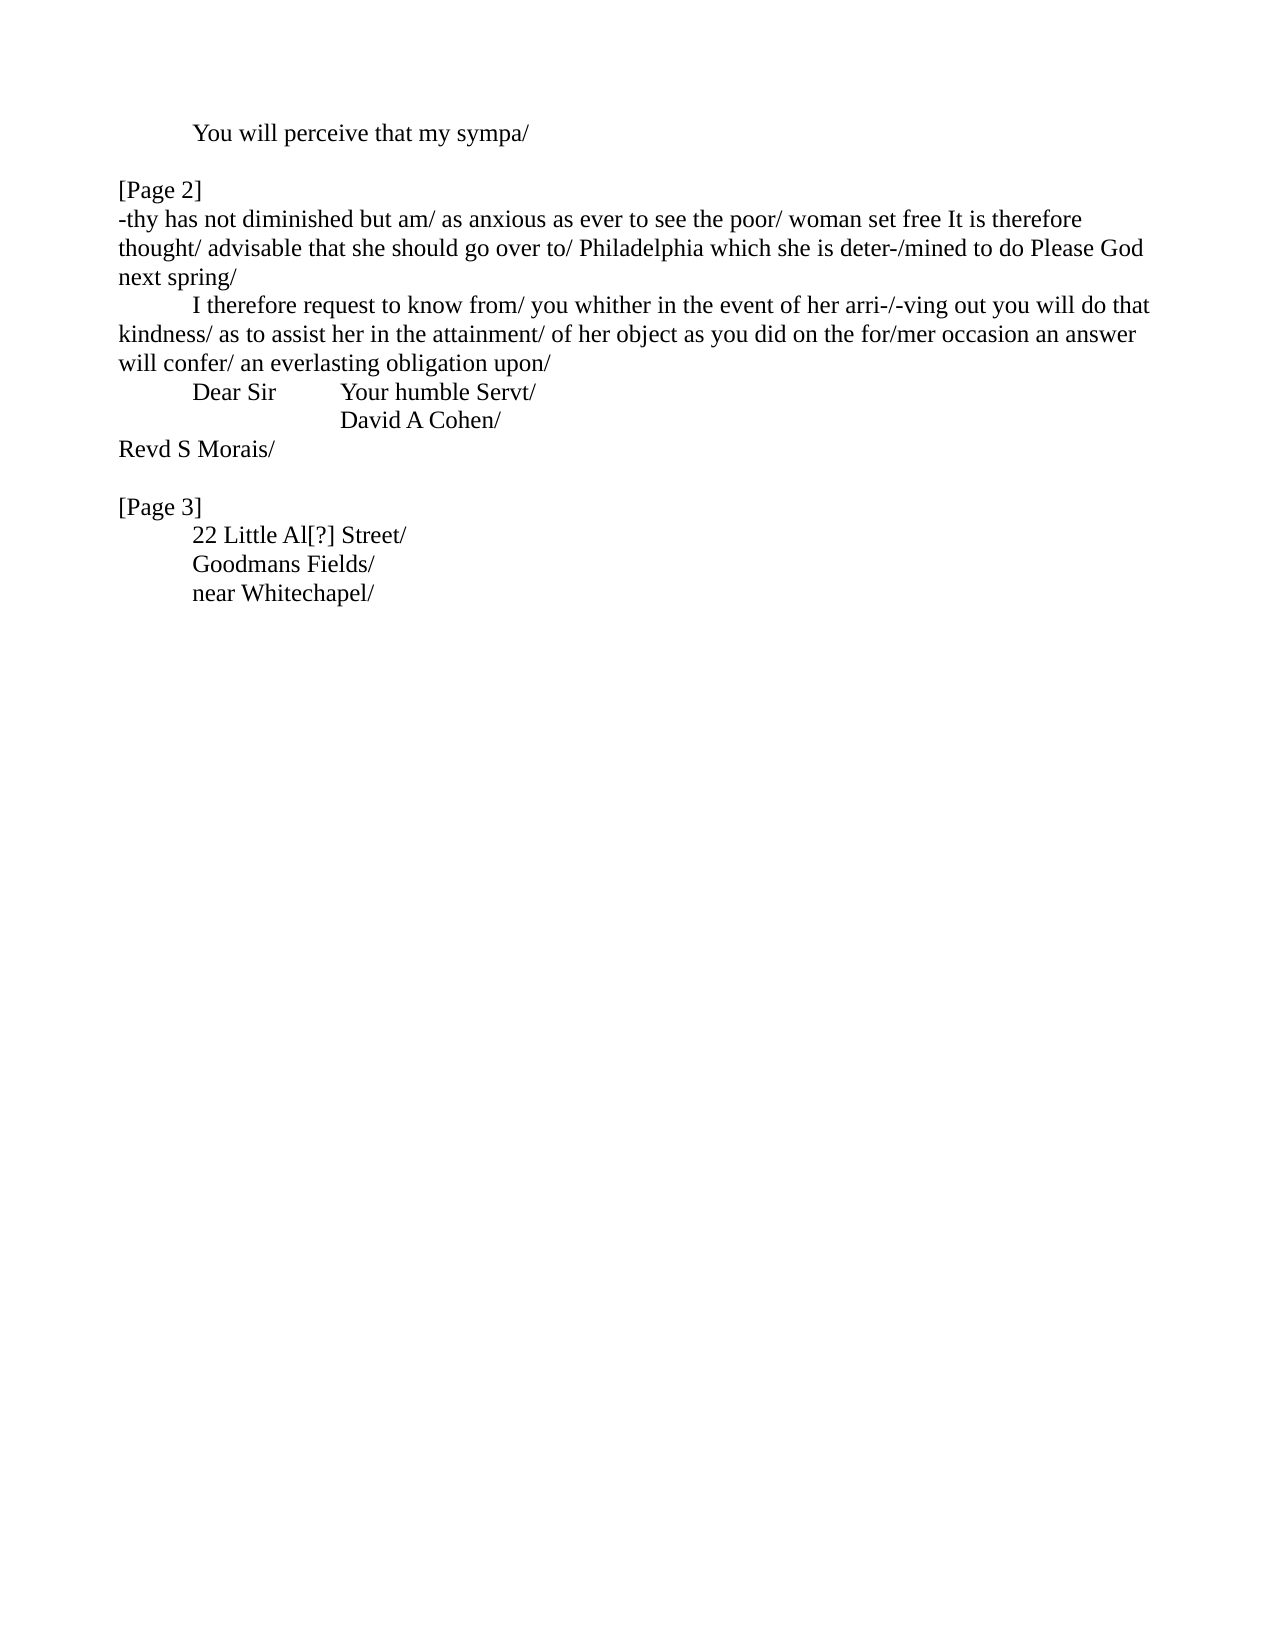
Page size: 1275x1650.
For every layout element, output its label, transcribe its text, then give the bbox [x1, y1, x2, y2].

text David A Cohen/ [118, 406, 1157, 434]
text 22 Little Al[?] Street/ [118, 521, 1157, 549]
text Goodmans Fields/ [118, 549, 1157, 578]
text [Page 3] [118, 492, 1157, 521]
text Revd S Morais/ [118, 434, 1157, 463]
text near Whitechapel/ [118, 578, 1157, 607]
text Dear Sir Your humble Servt/ [118, 377, 1157, 406]
text I therefore request to know from/ you whither in the event of her arri-/-ving out you will do that kindness/ as to assist her in the attainment/ of her object as you did on the for/mer occasion an answer will confer/ an everlasting obligation upon/ [118, 291, 1157, 377]
text You will perceive that my sympa/ [118, 118, 1157, 147]
text -thy has not diminished but am/ as anxious as ever to see the poor/ woman set free It is therefore thought/ advisable that she should go over to/ Philadelphia which she is deter-/mined to do Please God next spring/ [118, 204, 1157, 291]
text [Page 2] [118, 176, 1157, 204]
